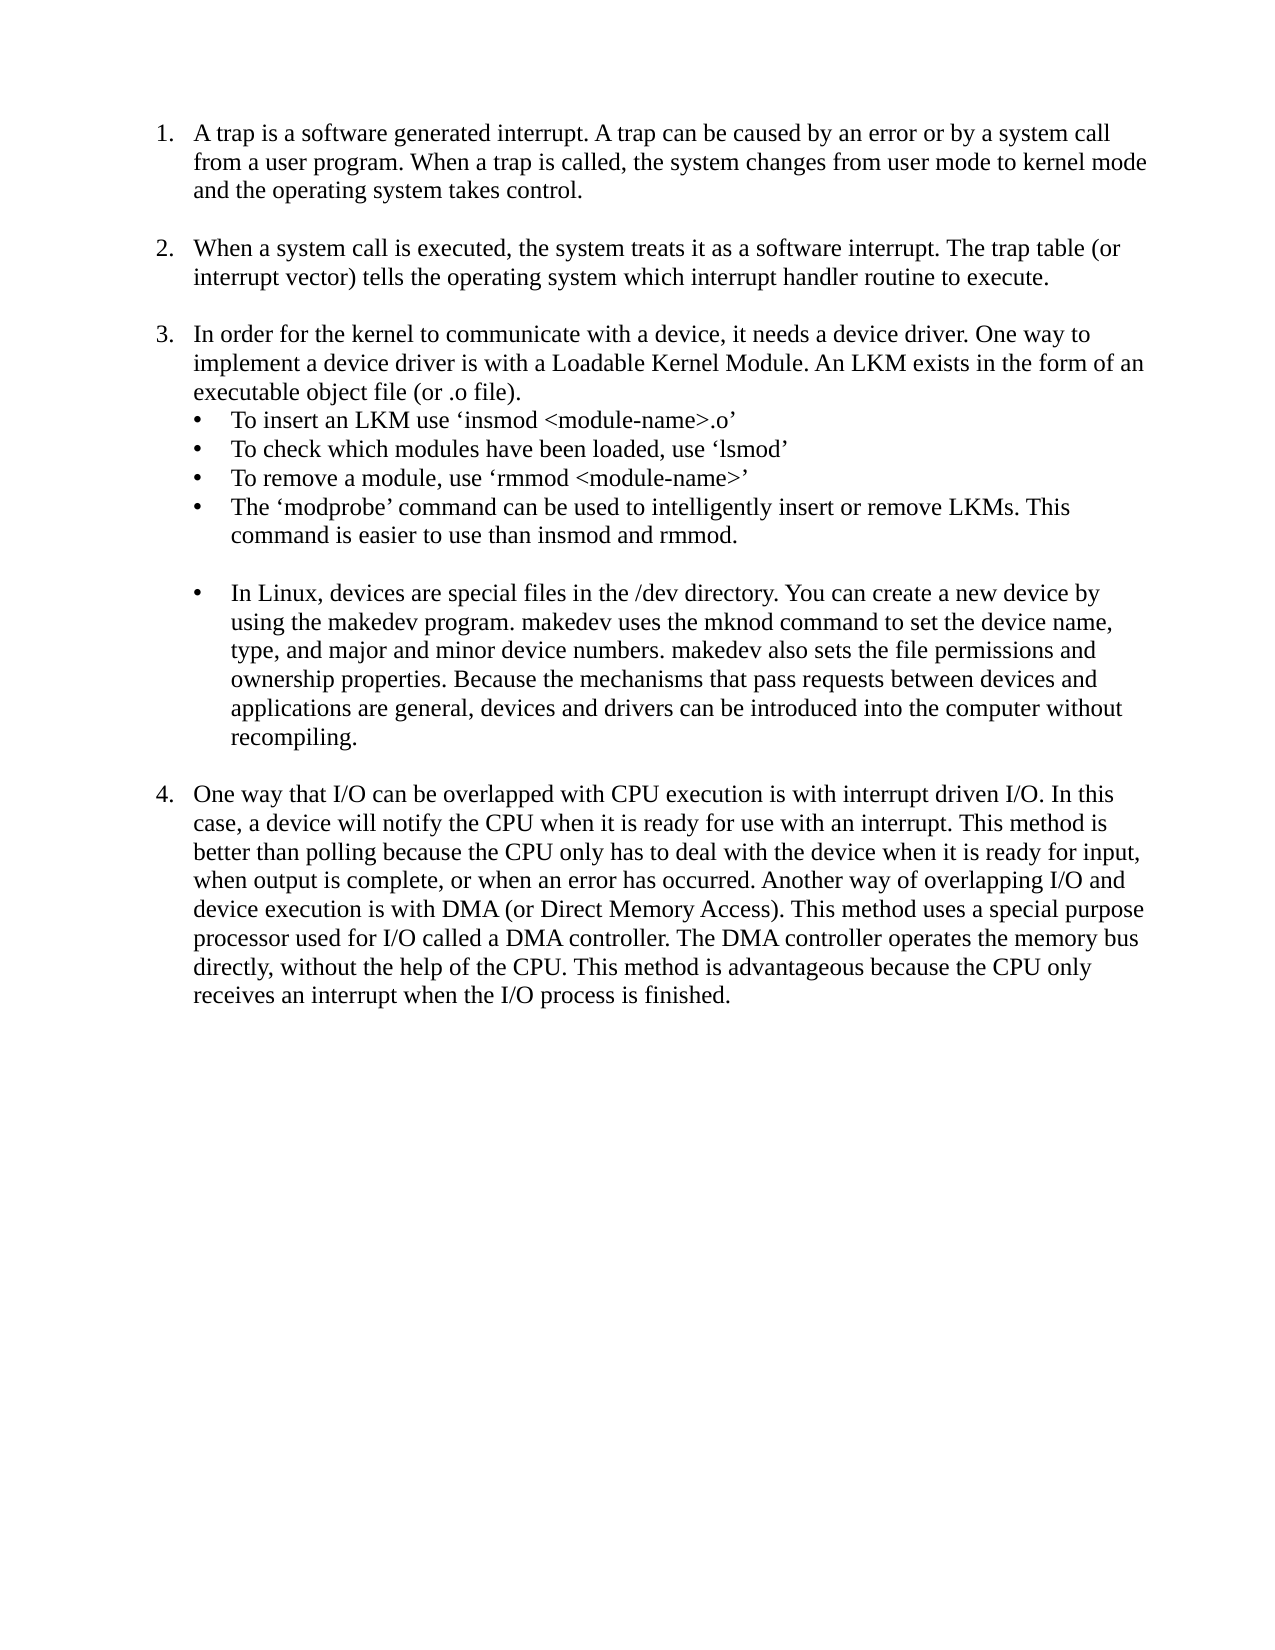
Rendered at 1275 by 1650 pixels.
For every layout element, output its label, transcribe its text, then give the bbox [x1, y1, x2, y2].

list To remove a module, use ‘rmmod <module-name>’ [193, 463, 1157, 492]
list In Linux, devices are special files in the /dev directory. You can create a new device by using the makedev program. makedev uses the mknod command to set the device name, type, and major and minor device numbers. makedev also sets the file permissions and ownership properties. Because the mechanisms that pass requests between devices and applications are general, devices and drivers can be introduced into the computer without recompiling. [193, 578, 1157, 751]
list When a system call is executed, the system treats it as a software interrupt. The trap table (or interrupt vector) tells the operating system which interrupt handler routine to execute. [156, 233, 1157, 291]
list In order for the kernel to communicate with a device, it needs a device driver. One way to implement a device driver is with a Loadable Kernel Module. An LKM exists in the form of an executable object file (or .o file). [156, 319, 1157, 406]
list To check which modules have been loaded, use ‘lsmod’ [193, 434, 1157, 463]
list To insert an LKM use ‘insmod <module-name>.o’ [193, 406, 1157, 434]
list One way that I/O can be overlapped with CPU execution is with interrupt driven I/O. In this case, a device will notify the CPU when it is ready for use with an interrupt. This method is better than polling because the CPU only has to deal with the device when it is ready for input, when output is complete, or when an error has occurred. Another way of overlapping I/O and device execution is with DMA (or Direct Memory Access). This method uses a special purpose processor used for I/O called a DMA controller. The DMA controller operates the memory bus directly, without the help of the CPU. This method is advantageous because the CPU only receives an interrupt when the I/O process is finished. [156, 779, 1157, 1009]
list A trap is a software generated interrupt. A trap can be caused by an error or by a system call from a user program. When a trap is called, the system changes from user mode to kernel mode and the operating system takes control. [156, 118, 1157, 204]
list The ‘modprobe’ command can be used to intelligently insert or remove LKMs. This command is easier to use than insmod and rmmod. [193, 492, 1157, 549]
